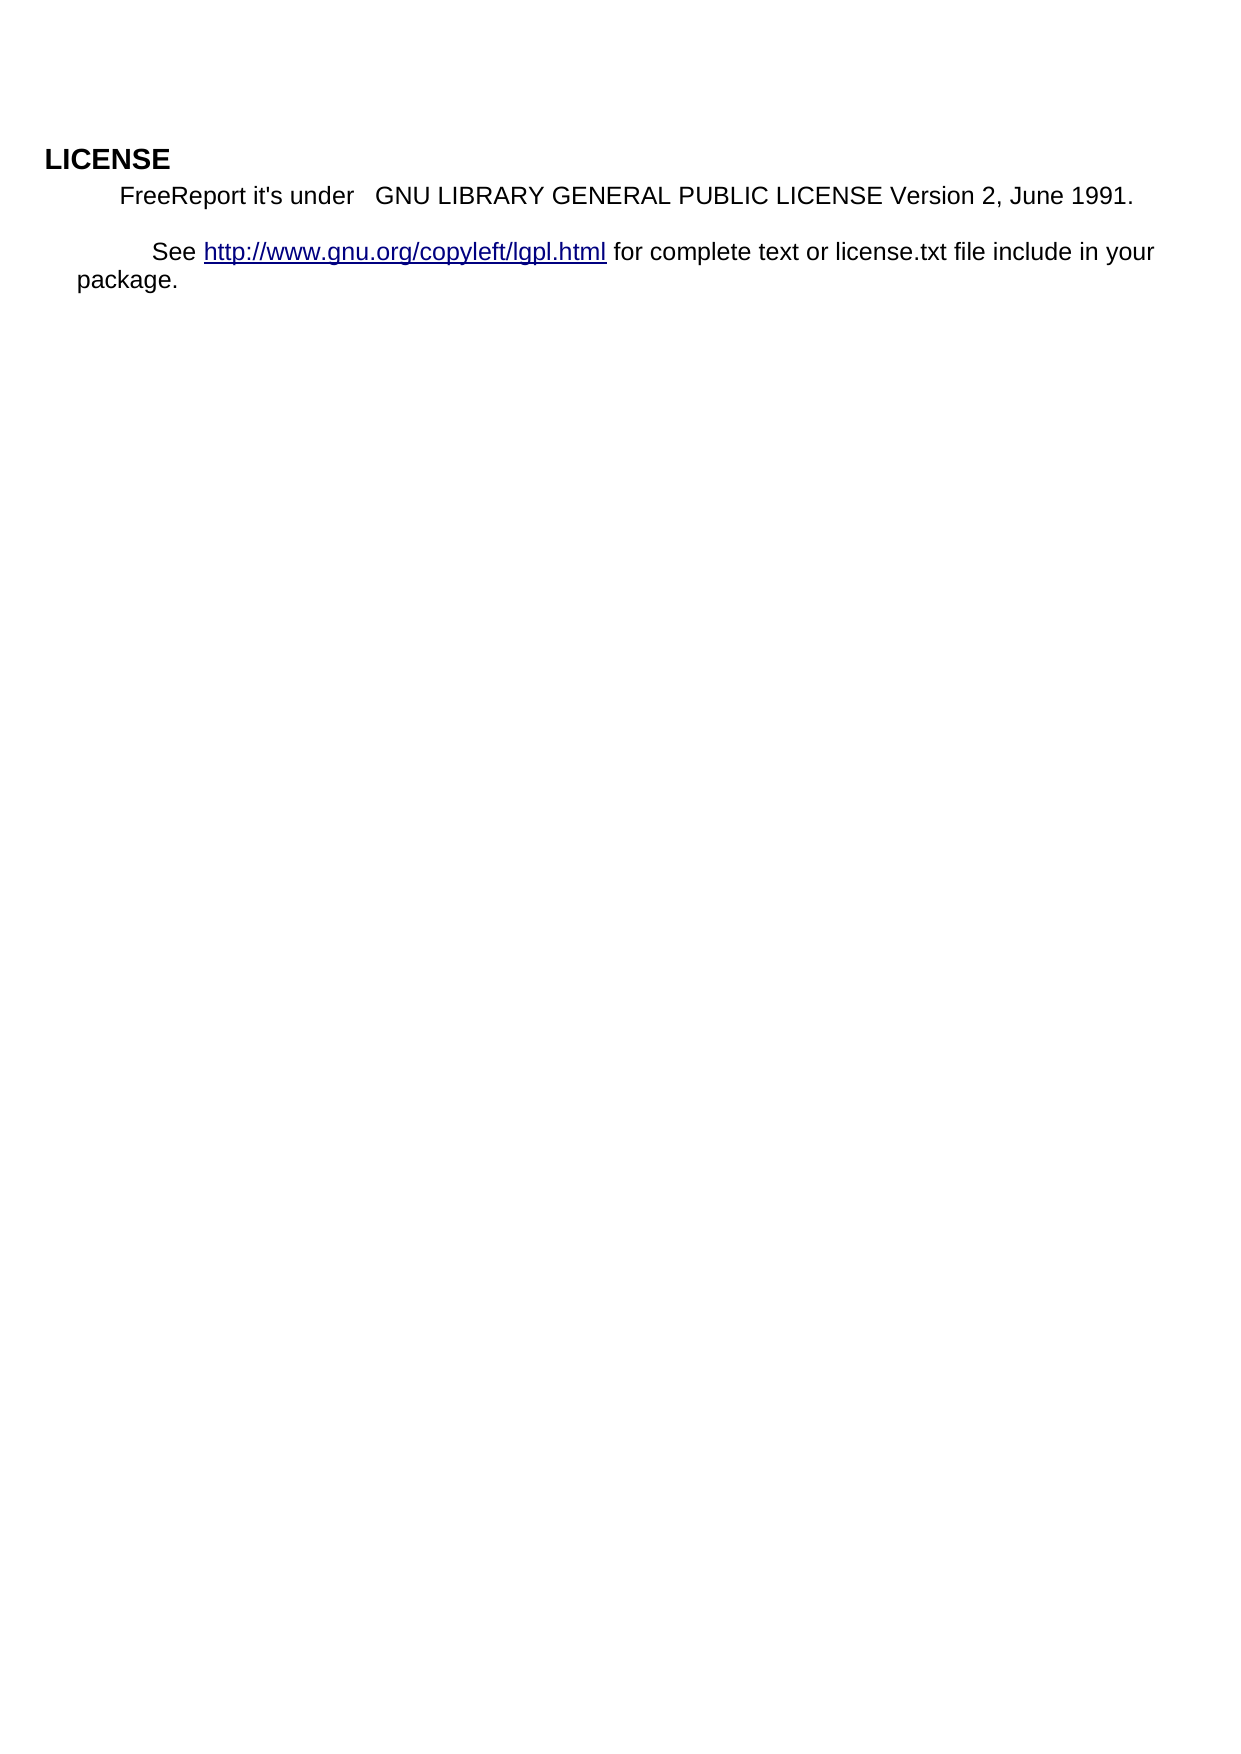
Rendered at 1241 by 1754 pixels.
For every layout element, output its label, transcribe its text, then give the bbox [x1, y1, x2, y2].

text See http://www.gnu.org/copyleft/lgpl.html for complete text or license.txt file include in your package. [77, 238, 1156, 294]
text FreeReport it's under GNU LIBRARY GENERAL PUBLIC LICENSE Version 2, June 1991. [44, 182, 1196, 210]
subtitle LICENSE [44, 143, 1196, 176]
